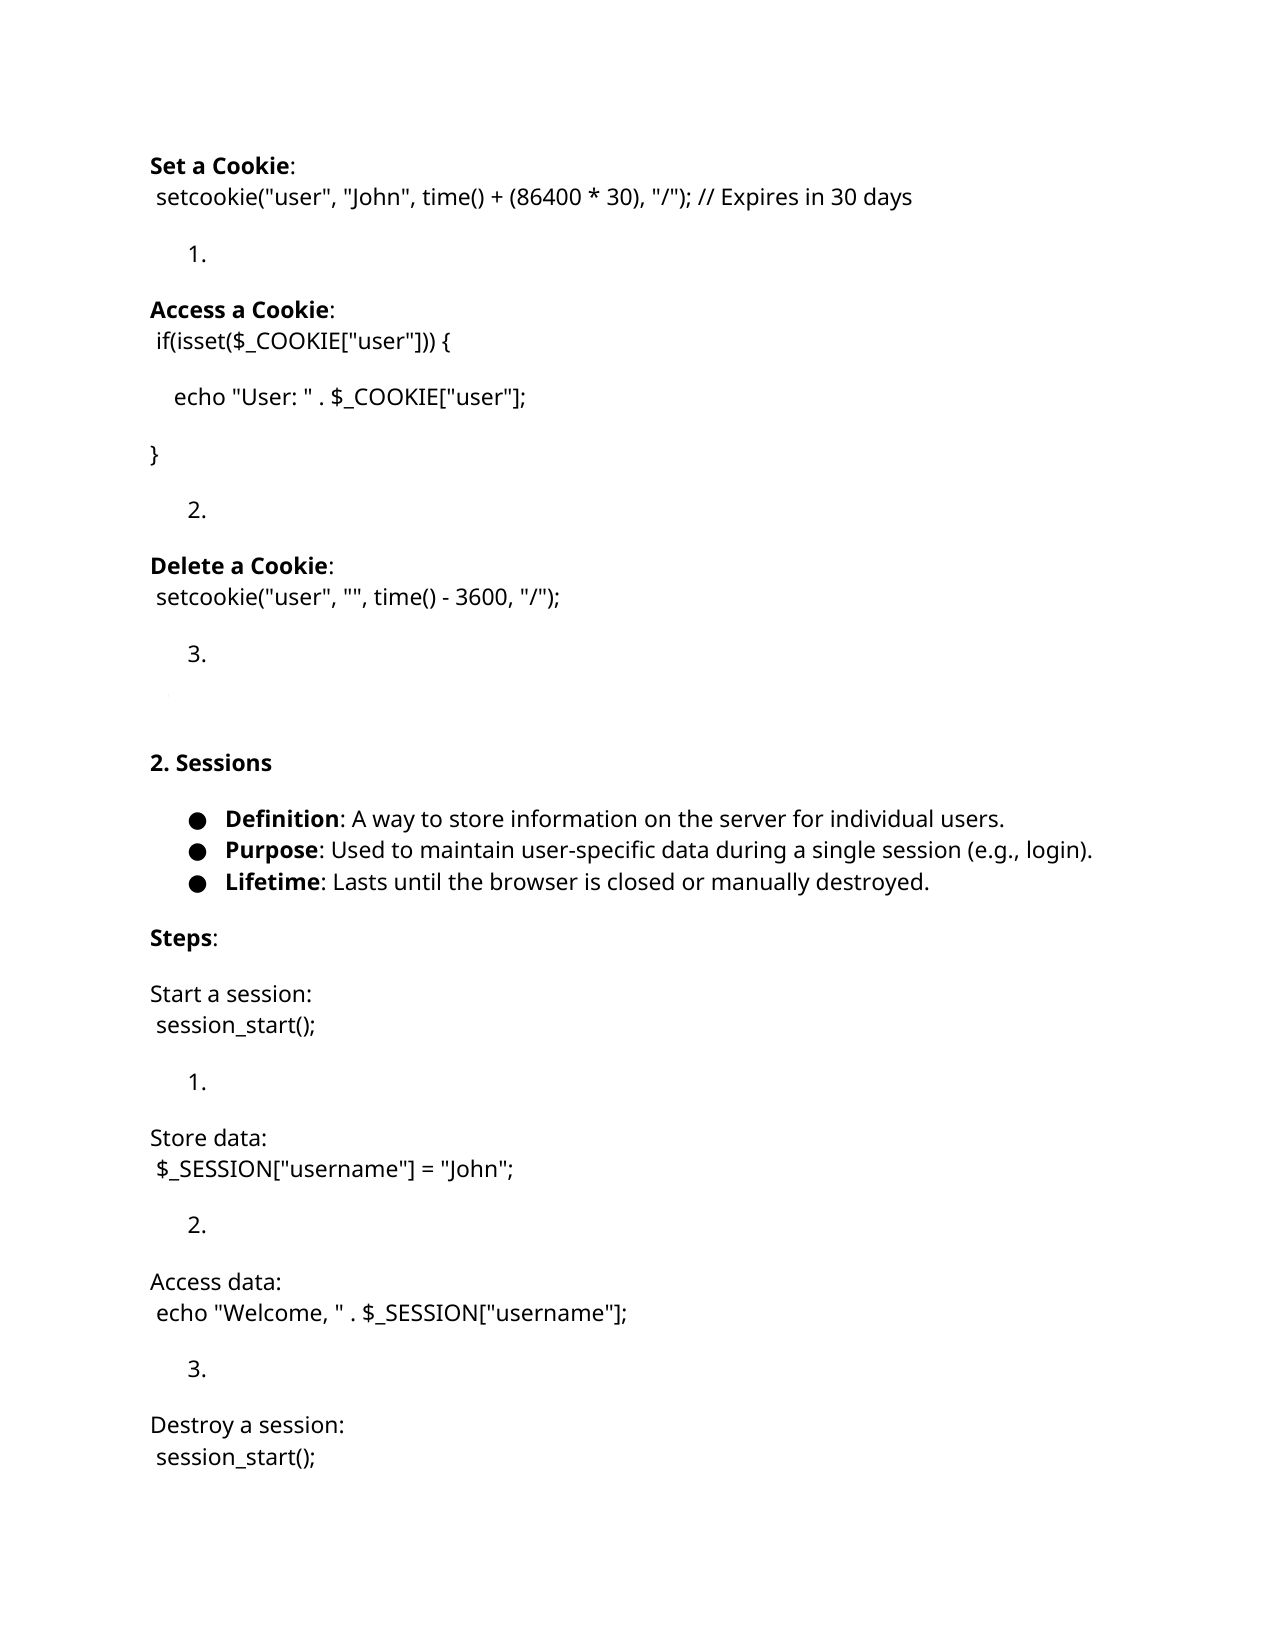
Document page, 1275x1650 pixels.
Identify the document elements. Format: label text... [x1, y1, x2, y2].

text Set a Cookie: setcookie("user", "John", time() + (86400 * 30), "/"); // Expires in 30 days [150, 150, 1125, 212]
list Purpose: Used to maintain user-specific data during a single session (e.g., login). [187, 834, 1125, 866]
text Access a Cookie: if(isset($_COOKIE["user"])) { [150, 294, 1125, 356]
text Start a session: session_start(); [150, 978, 1125, 1041]
list Definition: A way to store information on the server for individual users. [187, 803, 1125, 834]
text echo "User: " . $_COOKIE["user"]; [150, 381, 1125, 412]
text Delete a Cookie: setcookie("user", "", time() - 3600, "/"); [150, 550, 1125, 612]
list Lifetime: Lasts until the browser is closed or manually destroyed. [187, 866, 1125, 897]
text } [150, 437, 1125, 469]
text Store data: $_SESSION["username"] = "John"; [150, 1122, 1125, 1184]
text Destroy a session: session_start(); [150, 1409, 1125, 1472]
subtitle 2. Sessions [150, 747, 1125, 778]
text Steps: [150, 922, 1125, 953]
text Access data: echo "Welcome, " . $_SESSION["username"]; [150, 1266, 1125, 1328]
